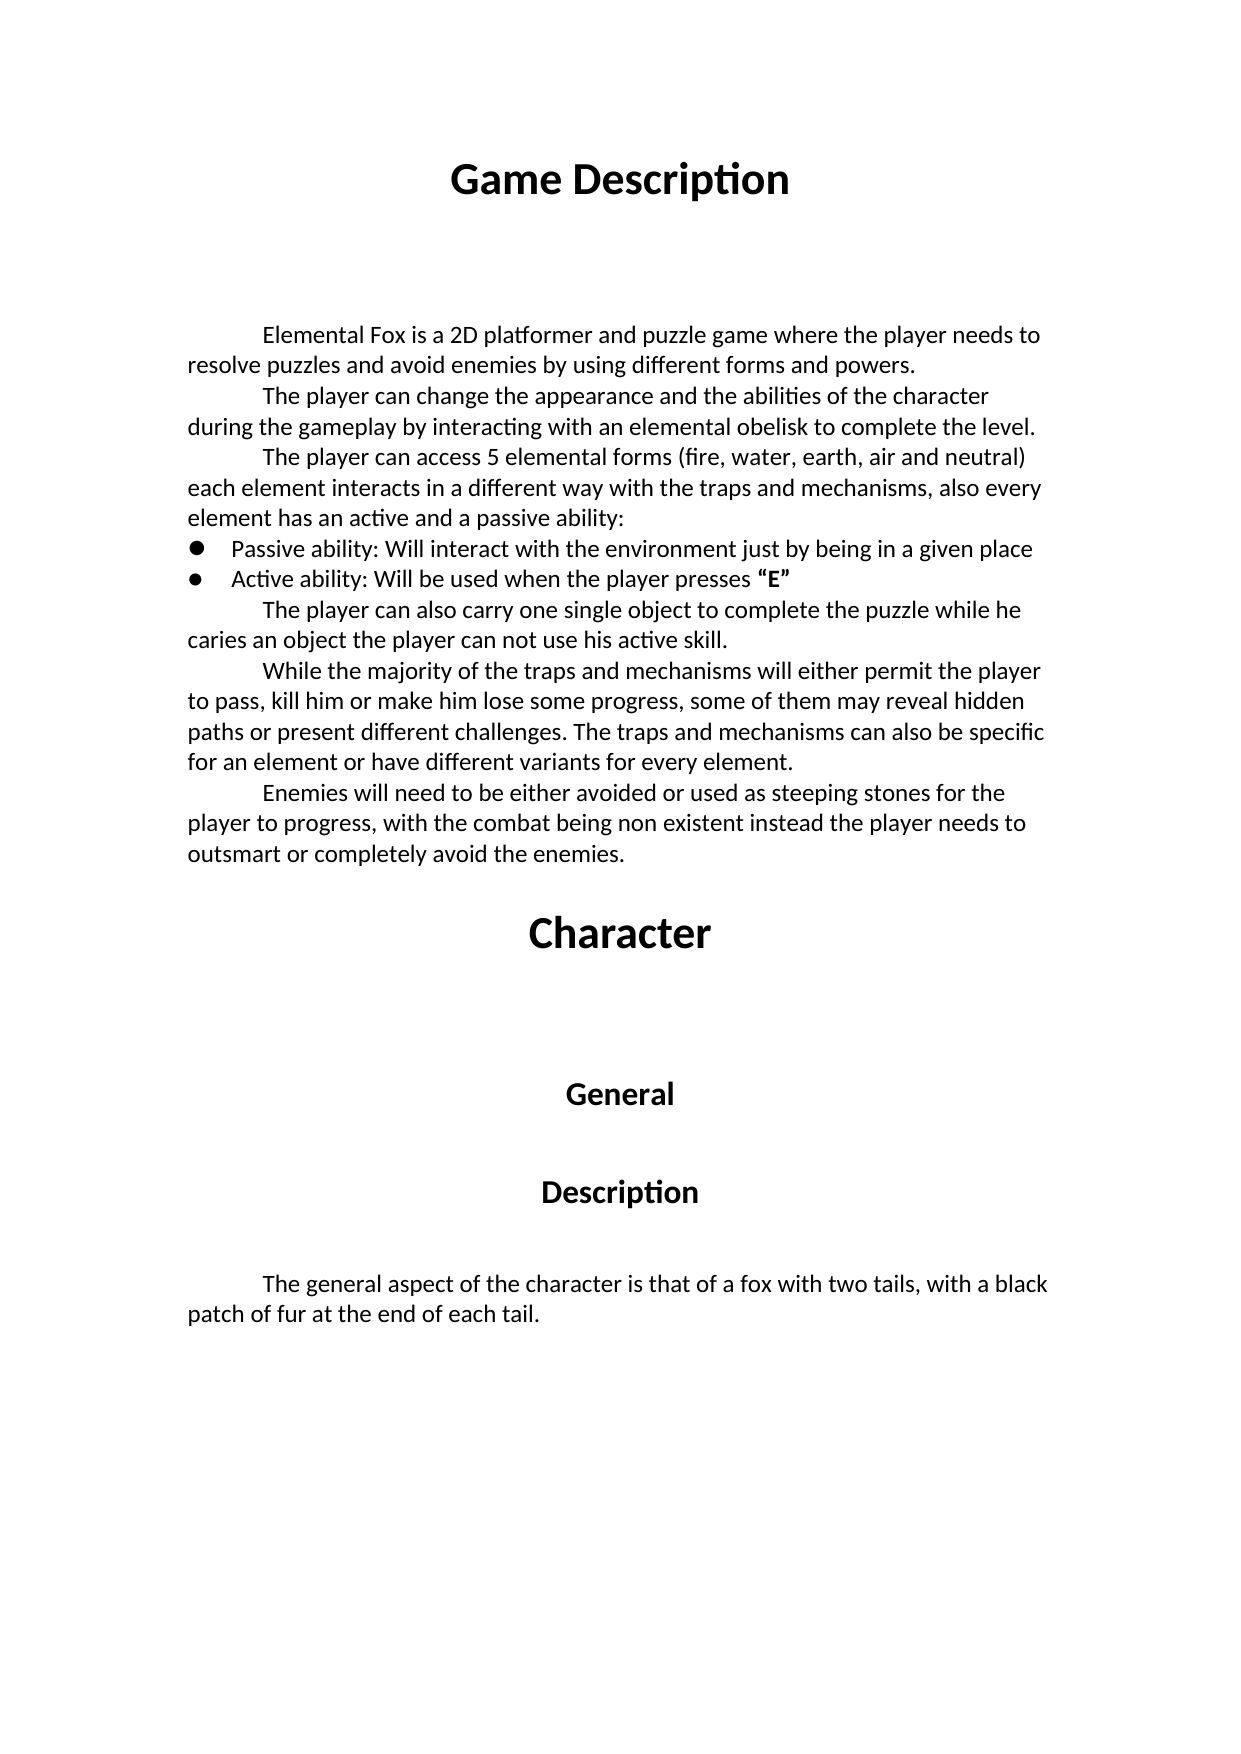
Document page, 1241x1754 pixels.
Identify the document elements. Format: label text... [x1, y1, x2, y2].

subtitle Game Description [187, 150, 1053, 206]
text Enemies will need to be either avoided or used as steeping stones for the player to progress, with the combat being non existent instead the player needs to outsmart or completely avoid the enemies. [187, 777, 1053, 868]
text Elemental Fox is a 2D platformer and puzzle game where the player needs to resolve puzzles and avoid enemies by using different forms and powers. [187, 319, 1053, 380]
list Active ability: Will be used when the player presses “E” [187, 563, 1053, 594]
subtitle General [187, 1073, 1053, 1114]
subtitle Character [187, 904, 1053, 960]
text The player can also carry one single object to complete the puzzle while he caries an object the player can not use his active skill. [187, 594, 1053, 655]
text The player can access 5 elemental forms (fire, water, earth, air and neutral) each element interacts in a different way with the traps and mechanisms, also every element has an active and a passive ability: [187, 441, 1053, 533]
subtitle Description [187, 1171, 1053, 1211]
text The general aspect of the character is that of a fox with two tails, with a black patch of fur at the end of each tail. [187, 1268, 1053, 1329]
list Passive ability: Will interact with the environment just by being in a given place [187, 533, 1053, 563]
text The player can change the appearance and the abilities of the character during the gameplay by interacting with an elemental obelisk to complete the level. [187, 380, 1053, 441]
text While the majority of the traps and mechanisms will either permit the player to pass, kill him or make him lose some progress, some of them may reveal hidden paths or present different challenges. The traps and mechanisms can also be specific for an element or have different variants for every element. [187, 655, 1053, 777]
